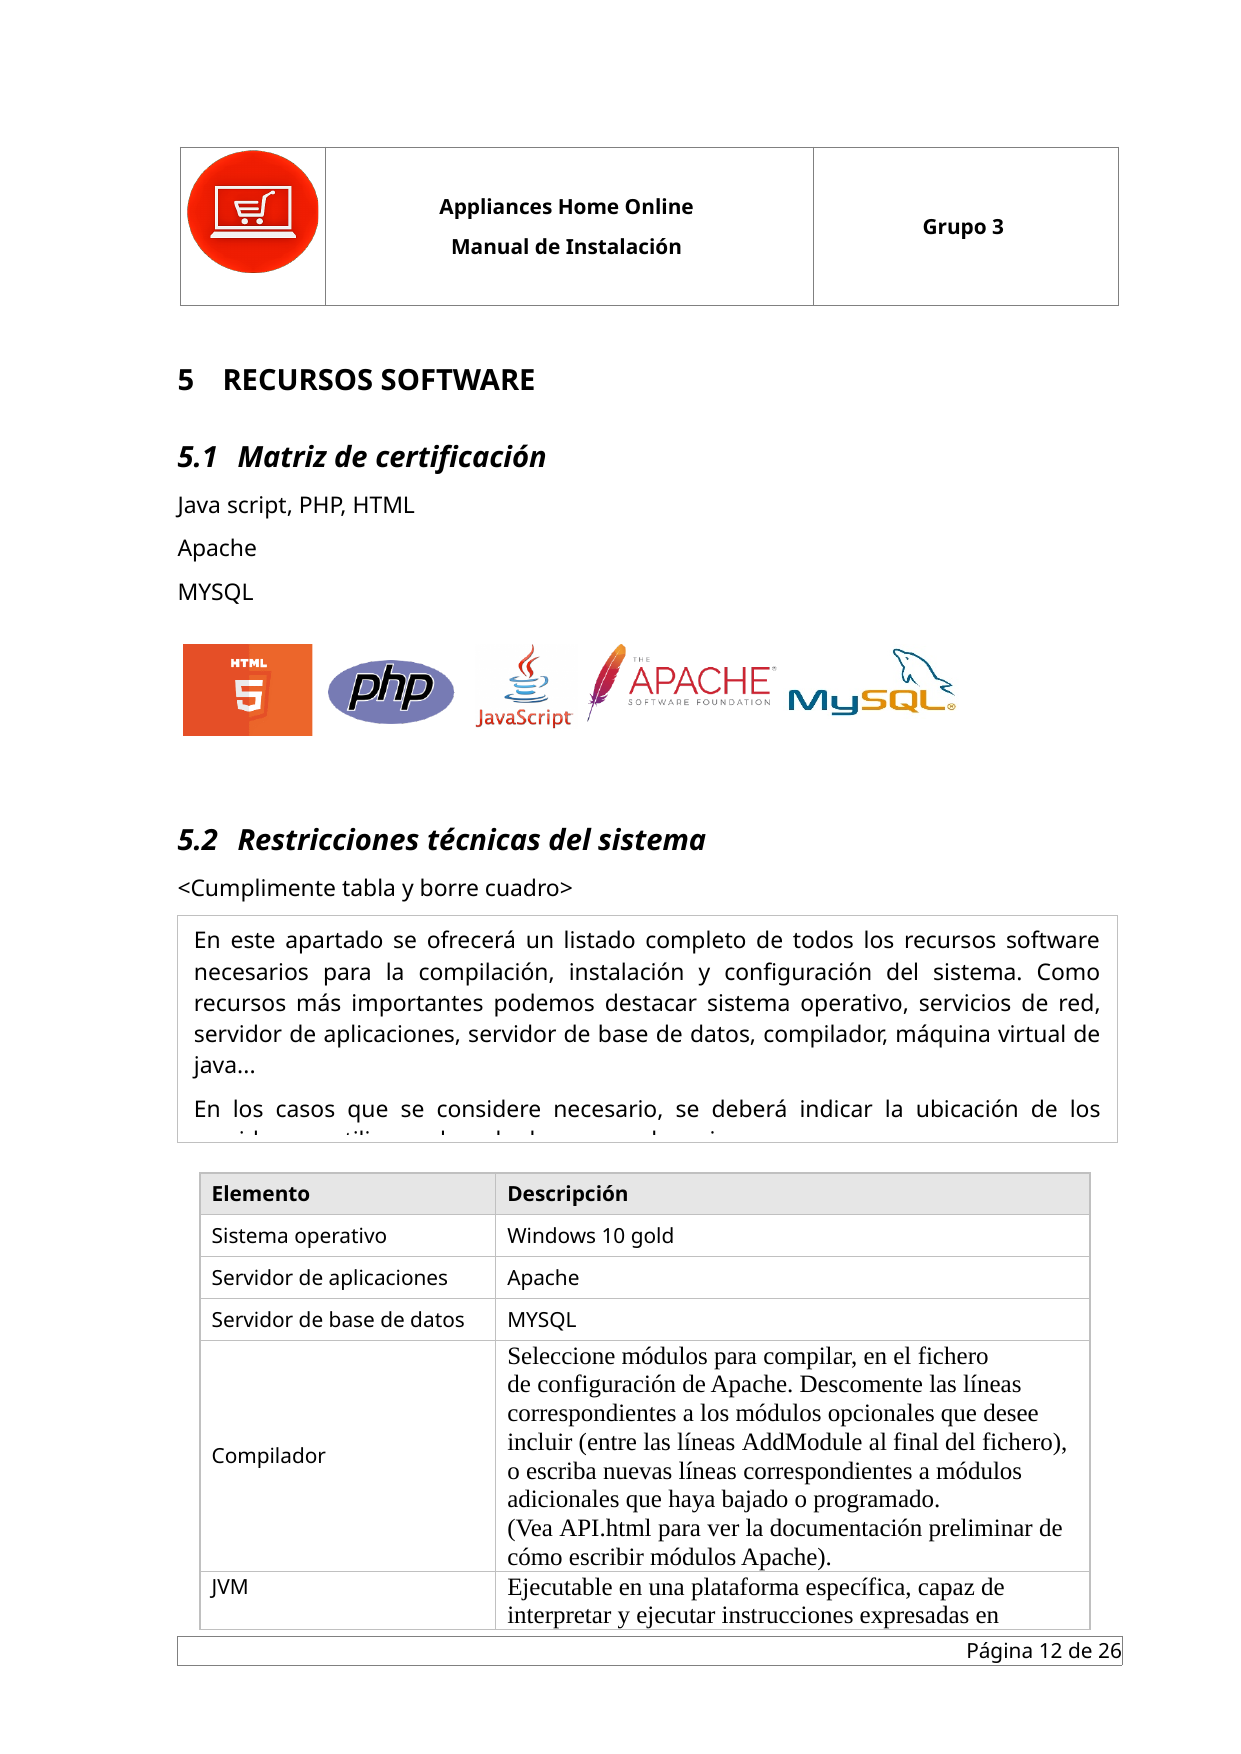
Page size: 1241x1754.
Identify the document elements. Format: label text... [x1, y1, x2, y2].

table_cell Sistema operativo [201, 1215, 495, 1256]
text En este apartado se ofrecerá un listado completo de todos los recursos software necesarios para la compilación, instalación y configuración del sistema. Como recursos más importantes podemos destacar sistema operativo, servicios de red, servidor de aplicaciones, servidor de base de datos, compilador, máquina virtual de java... [194, 924, 1101, 1081]
table_cell Servidor de aplicaciones [201, 1257, 495, 1298]
table_header Descripción [496, 1174, 1089, 1214]
table_header Elemento [201, 1174, 495, 1214]
text Java script, PHP, HTML [177, 489, 1122, 520]
table_cell Ejecutable en una plataforma específica, capaz de interpretar y ejecutar instrucciones expresadas en [496, 1572, 1089, 1629]
text Apache [177, 532, 1122, 564]
table_cell Apache [496, 1257, 1089, 1298]
text <Cumplimente tabla y borre cuadro> [177, 872, 1122, 903]
table_cell MYSQL [496, 1299, 1089, 1340]
text En los casos que se considere necesario, se deberá indicar la ubicación de los servidores a utilizar y el modo de acceso a los mismos. [194, 1093, 1101, 1134]
subtitle Matriz de certificación [177, 436, 1122, 476]
text MYSQL [177, 576, 1122, 607]
table_cell JVM [201, 1572, 495, 1629]
subtitle RECURSOS SOFTWARE [177, 359, 1122, 399]
table_cell Windows 10 gold [496, 1215, 1089, 1256]
table_cell Compilador [201, 1341, 495, 1571]
table_cell Servidor de base de datos [201, 1299, 495, 1340]
subtitle Restricciones técnicas del sistema [177, 819, 1122, 859]
table_cell Seleccione módulos para compilar, en el fichero de configuración de Apache. Descomente las líneas correspondientes a los módulos opcionales que desee incluir (entre las líneas AddModule al final del fichero), o escriba nuevas líneas correspondientes a módulos adicionales que haya bajado o programado. (Vea API.html para ver la documentación preliminar de cómo escribir módulos Apache). [496, 1341, 1089, 1571]
